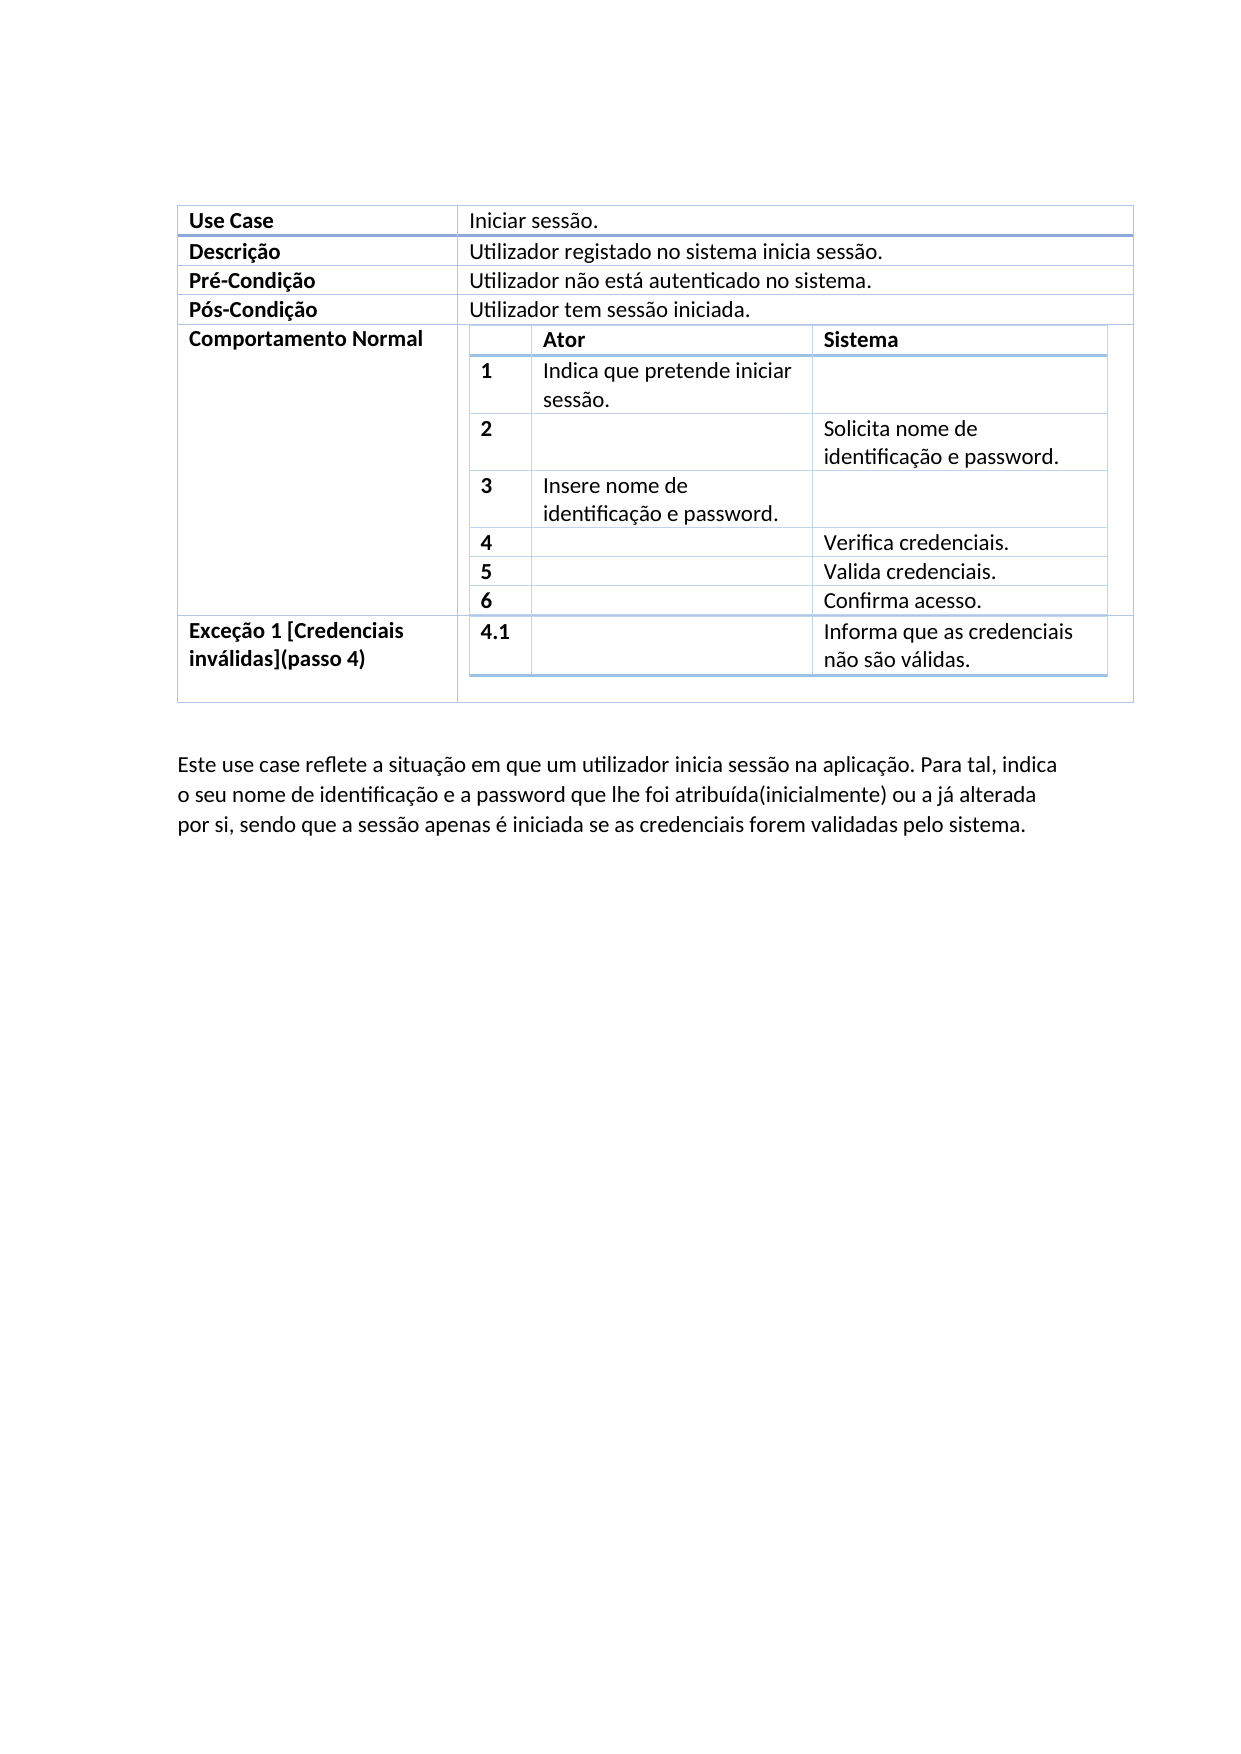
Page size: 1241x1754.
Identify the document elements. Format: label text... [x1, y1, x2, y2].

table_cell [532, 414, 812, 470]
table_cell [813, 471, 1107, 527]
table_cell [532, 586, 812, 614]
table_cell 1 [470, 357, 531, 413]
table_cell 5 [470, 557, 531, 585]
table_header Ator [532, 326, 812, 353]
table_cell Utilizador tem sessão iniciada. [458, 295, 1133, 323]
table_cell Valida credenciais. [813, 557, 1107, 585]
table_cell Indica que pretende iniciar sessão. [532, 357, 812, 413]
table_cell 2 [470, 414, 531, 470]
table_cell [532, 528, 812, 556]
table_cell Comportamento Normal [178, 325, 457, 615]
table_cell Utilizador registado no sistema inicia sessão. [458, 237, 1133, 265]
table_cell Exceção 1 [Credenciais inválidas](passo 4) [178, 616, 457, 702]
table_cell Pré-Condição [178, 266, 457, 294]
table_cell [813, 357, 1107, 413]
table_cell [458, 616, 1133, 702]
table_cell 6 [470, 586, 531, 614]
table_header 4.1 [470, 617, 531, 674]
table_cell Confirma acesso. [813, 586, 1107, 614]
table_cell 4 [470, 528, 531, 556]
table_header Informa que as credenciais não são válidas. [813, 617, 1107, 674]
table_header Sistema [813, 326, 1107, 353]
table_header Iniciar sessão. [458, 206, 1133, 234]
table_header [532, 617, 812, 674]
table_cell Insere nome de identificação e password. [532, 471, 812, 527]
table_cell Verifica credenciais. [813, 528, 1107, 556]
table_cell [1108, 325, 1133, 615]
table_cell Pós-Condição [178, 295, 457, 323]
table_header [470, 326, 531, 353]
text Este use case reflete a situação em que um utilizador inicia sessão na aplicação. Para tal, indica o seu nome de identificação e a password que lhe foi atribuída(inicialmente) ou a já alterada por si, sendo que a sessão apenas é iniciada se as credenciais forem validadas pelo sistema. [177, 750, 1063, 838]
table_header Use Case [178, 206, 457, 234]
table_cell Descrição [178, 237, 457, 265]
table_cell [458, 325, 469, 615]
table_cell Utilizador não está autenticado no sistema. [458, 266, 1133, 294]
table_cell [532, 557, 812, 585]
table_cell Solicita nome de identificação e password. [813, 414, 1107, 470]
table_cell 3 [470, 471, 531, 527]
